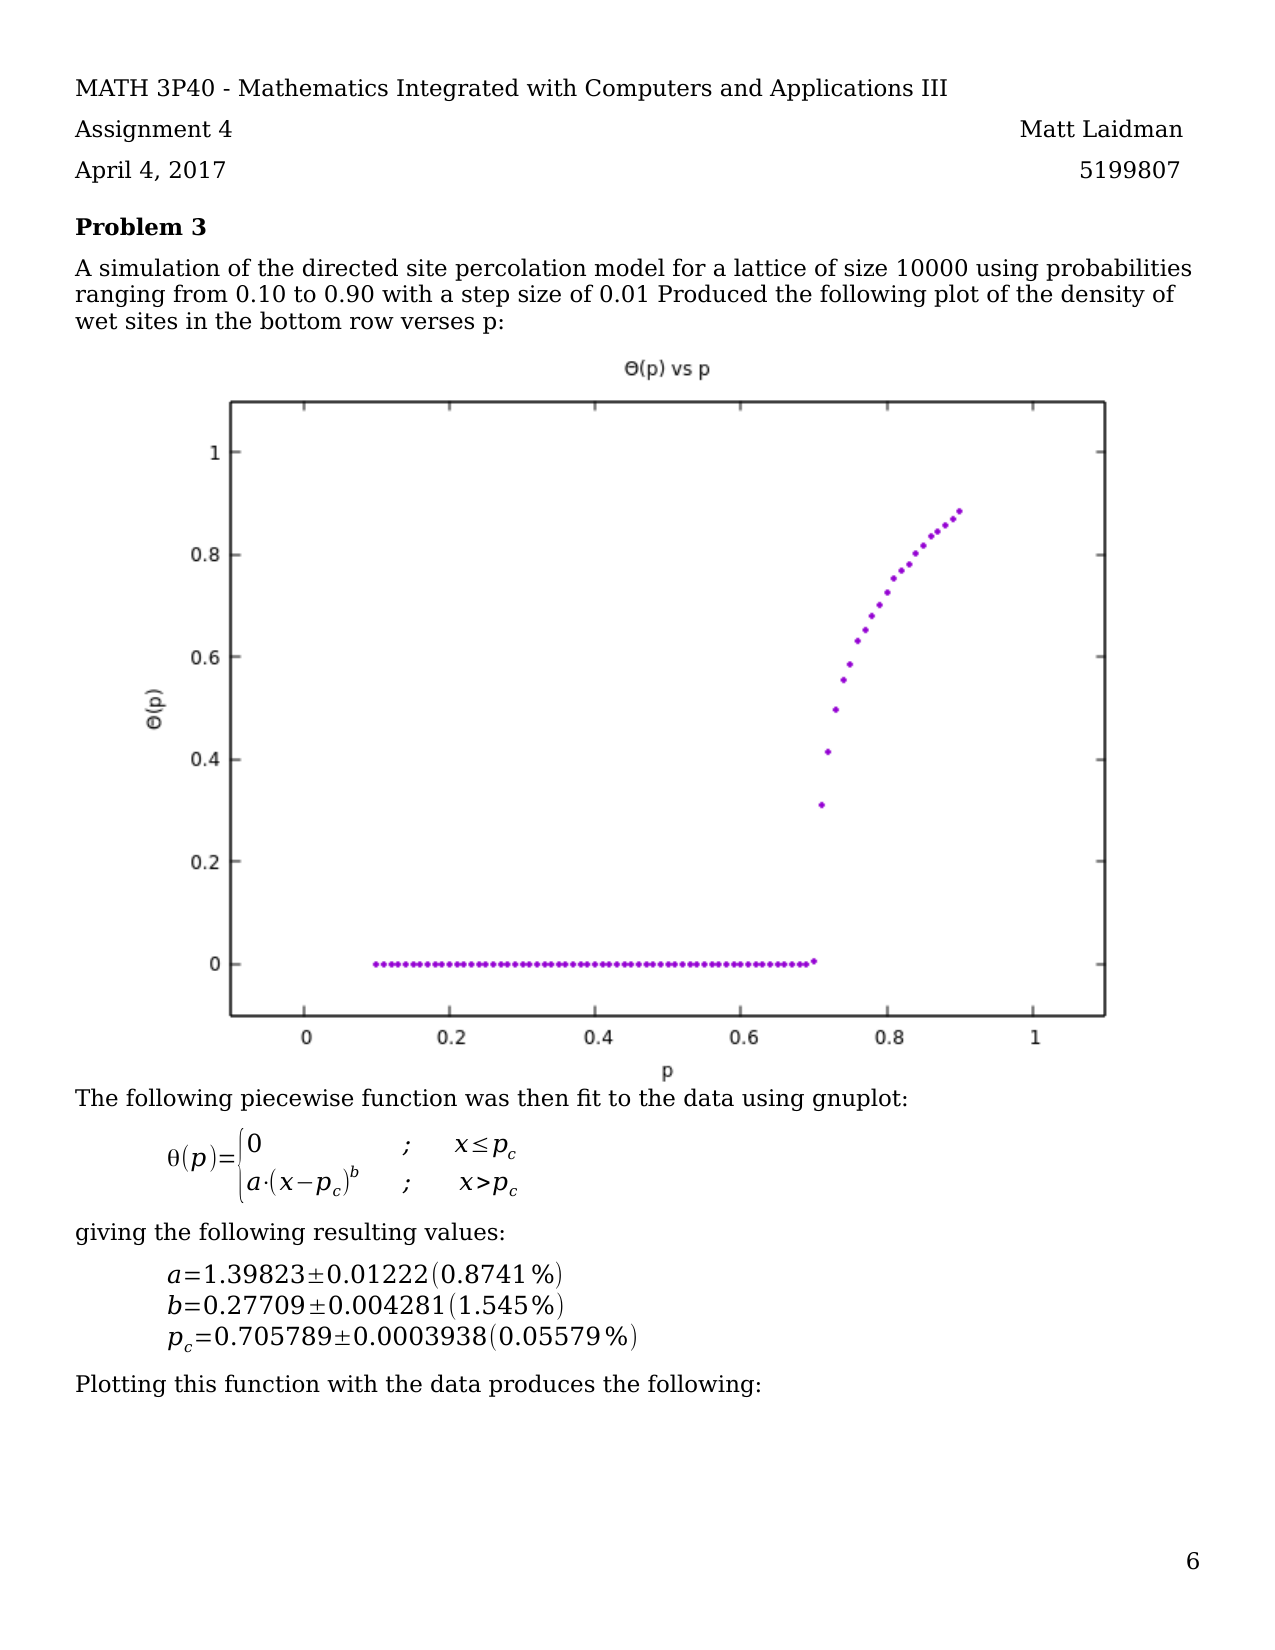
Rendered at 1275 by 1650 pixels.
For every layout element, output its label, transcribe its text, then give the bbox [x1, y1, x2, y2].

text The following piecewise function was then fit to the data using gnuplot: [75, 349, 1200, 1112]
picture [137, 335, 1138, 1085]
text giving the following resulting values: [75, 1219, 1200, 1245]
text A simulation of the directed site percolation model for a lattice of size 10000 using probabilities ranging from 0.10 to 0.90 with a step size of 0.01 Produced the following plot of the density of wet sites in the bottom row verses p: [75, 255, 1200, 335]
text Problem 3 [75, 213, 1200, 240]
text Plotting this function with the data produces the following: [75, 1371, 1200, 1397]
